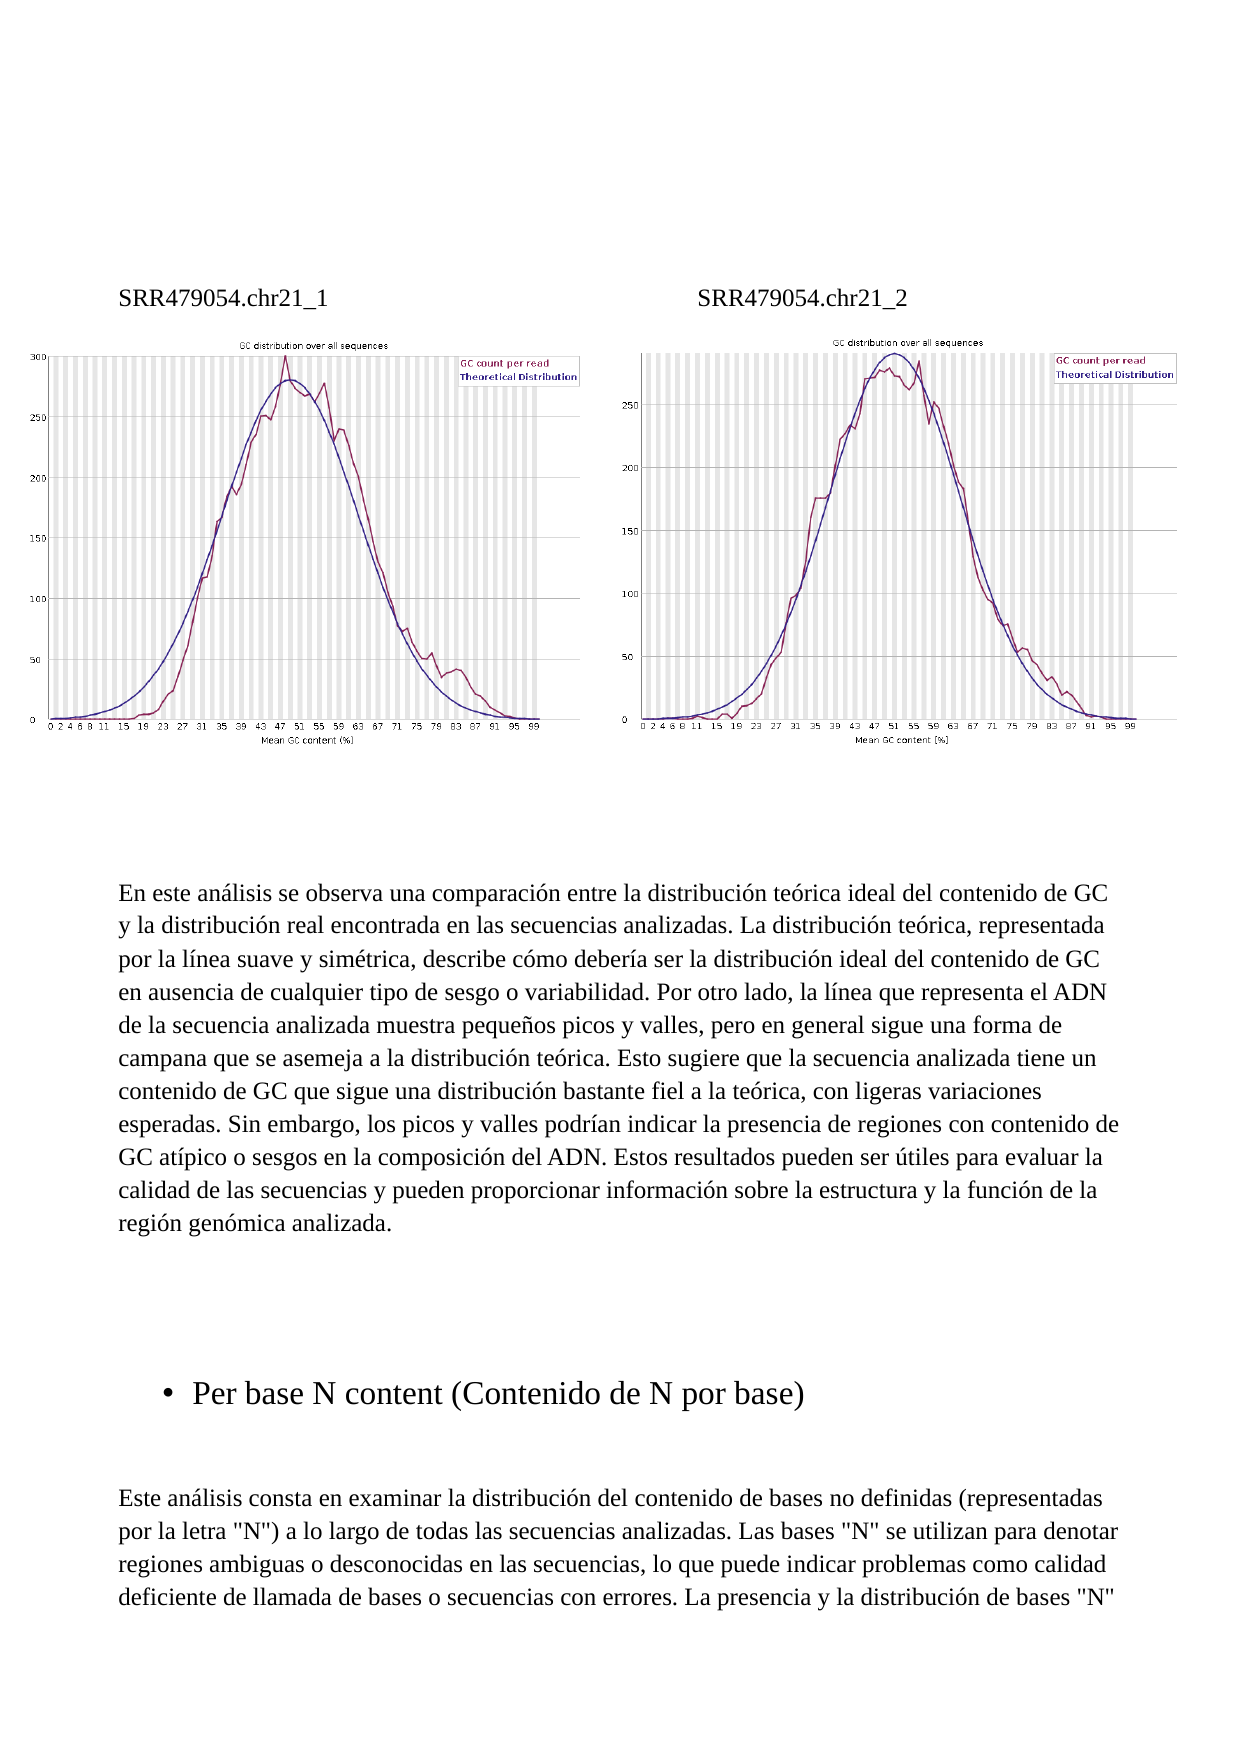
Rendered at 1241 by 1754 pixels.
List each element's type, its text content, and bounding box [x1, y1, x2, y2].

text En este análisis se observa una comparación entre la distribución teórica ideal del contenido de GC y la distribución real encontrada en las secuencias analizadas. La distribución teórica, representada por la línea suave y simétrica, describe cómo debería ser la distribución ideal del contenido de GC en ausencia de cualquier tipo de sesgo o variabilidad. Por otro lado, la línea que representa el ADN de la secuencia analizada muestra pequeños picos y valles, pero en general sigue una forma de campana que se asemeja a la distribución teórica. Esto sugiere que la secuencia analizada tiene un contenido de GC que sigue una distribución bastante fiel a la teórica, con ligeras variaciones esperadas. Sin embargo, los picos y valles podrían indicar la presencia de regiones con contenido de GC atípico o sesgos en la composición del ADN. Estos resultados pueden ser útiles para evaluar la calidad de las secuencias y pueden proporcionar información sobre la estructura y la función de la región genómica analizada. [118, 878, 1122, 1237]
text SRR479054.chr21_1 SRR479054.chr21_2 [118, 283, 1122, 312]
text Este análisis consta en examinar la distribución del contenido de bases no definidas (representadas por la letra "N") a lo largo de todas las secuencias analizadas. Las bases "N" se utilizan para denotar regiones ambiguas o desconocidas en las secuencias, lo que puede indicar problemas como calidad deficiente de llamada de bases o secuencias con errores. La presencia y la distribución de bases "N" [118, 1483, 1122, 1611]
picture [19, 329, 597, 750]
picture [611, 327, 1194, 750]
list Per base N content (Contenido de N por base) [162, 1373, 1122, 1411]
